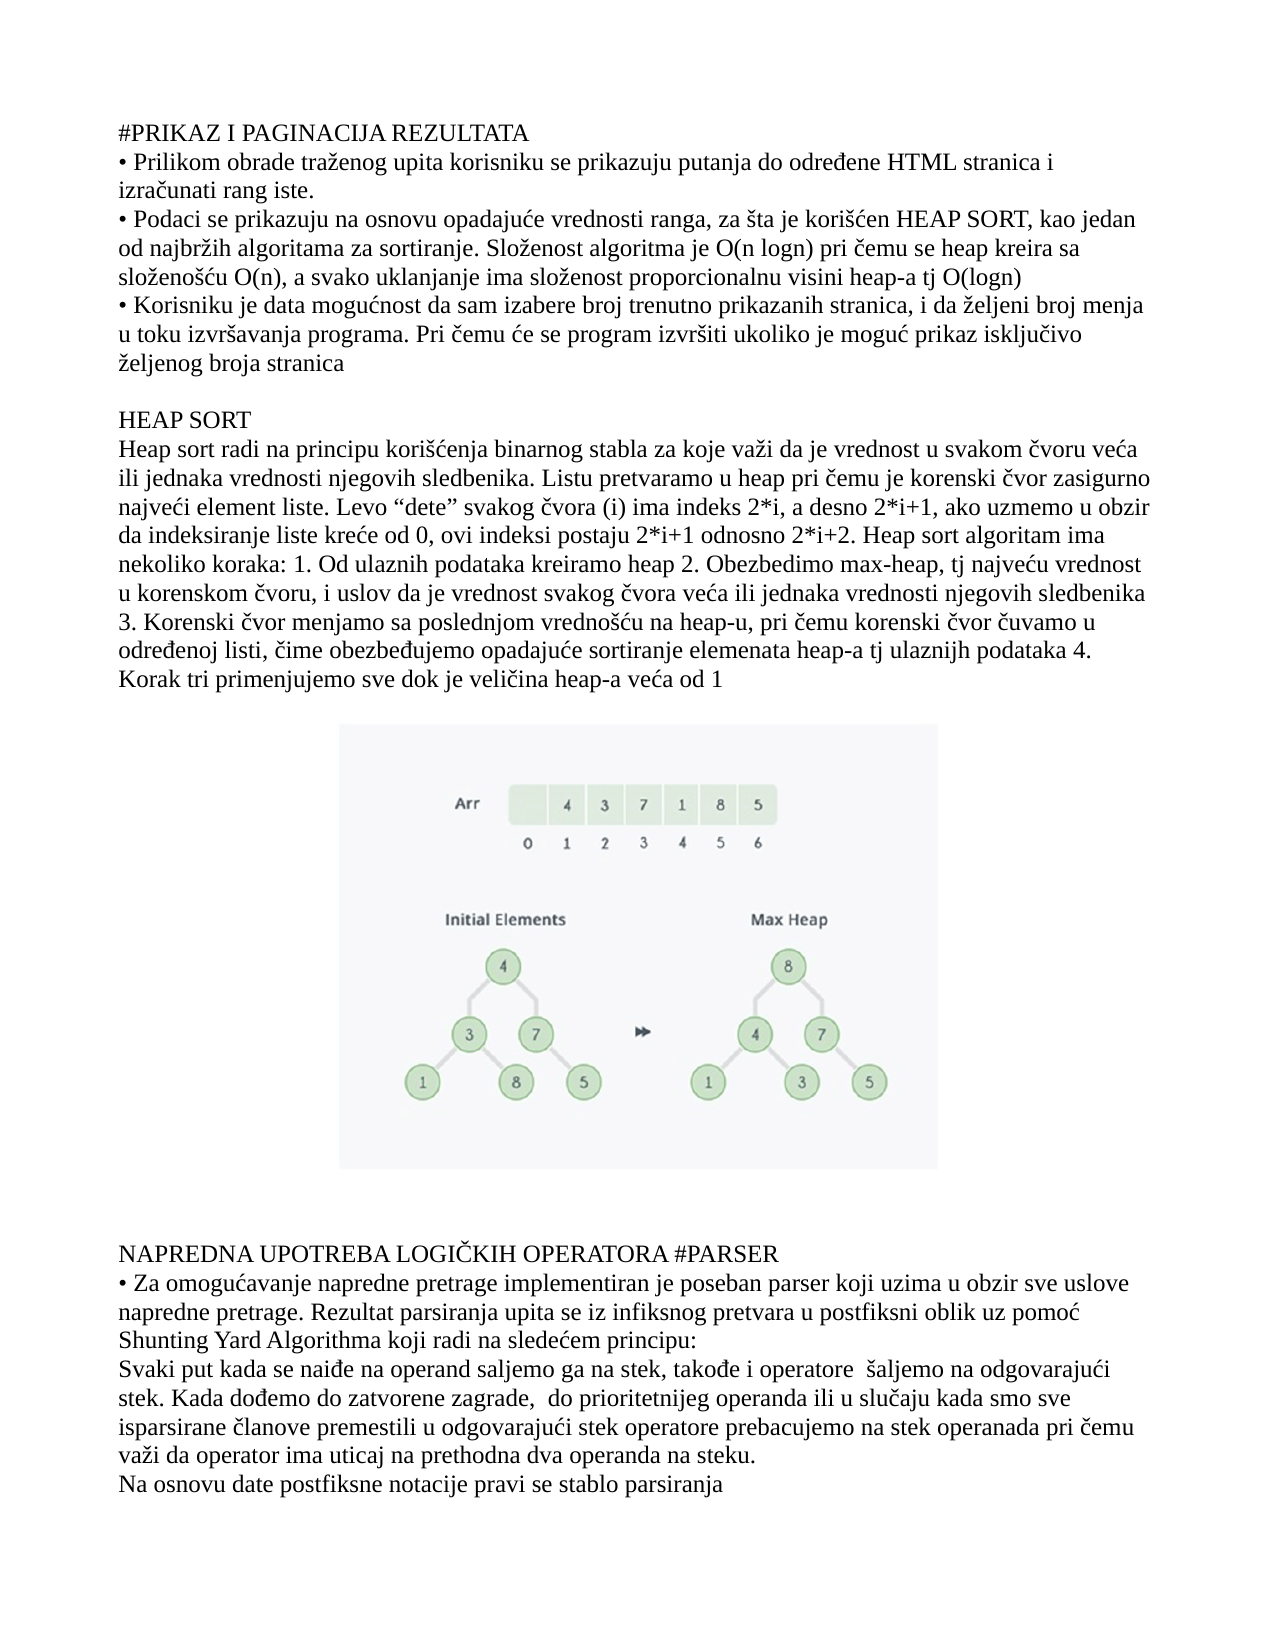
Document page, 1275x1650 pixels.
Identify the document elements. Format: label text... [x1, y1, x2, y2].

text • Za omogućavanje napredne pretrage implementiran je poseban parser koji uzima u obzir sve uslove napredne pretrage. Rezultat parsiranja upita se iz infiksnog pretvara u postfiksni oblik uz pomoć Shunting Yard Algorithma koji radi na sledećem principu: [118, 1268, 1157, 1354]
text HEAP SORT [118, 406, 1157, 434]
text NAPREDNA UPOTREBA LOGIČKIH OPERATORA #PARSER [118, 1239, 1157, 1268]
text Heap sort radi na principu korišćenja binarnog stabla za koje važi da je vrednost u svakom čvoru veća ili jednaka vrednosti njegovih sledbenika. Listu pretvaramo u heap pri čemu je korenski čvor zasigurno najveći element liste. Levo “dete” svakog čvora (i) ima indeks 2*i, a desno 2*i+1, ako uzmemo u obzir da indeksiranje liste kreće od 0, ovi indeksi postaju 2*i+1 odnosno 2*i+2. Heap sort algoritam ima nekoliko koraka: 1. Od ulaznih podataka kreiramo heap 2. Obezbedimo max-heap, tj najveću vrednost u korenskom čvoru, i uslov da je vrednost svakog čvora veća ili jednaka vrednosti njegovih sledbenika 3. Korenski čvor menjamo sa poslednjom vrednošću na heap-u, pri čemu korenski čvor čuvamo u određenoj listi, čime obezbeđujemo opadajuće sortiranje elemenata heap-a tj ulaznijh podataka 4. Korak tri primenjujemo sve dok je veličina heap-a veća od 1 [118, 434, 1157, 693]
text • Prilikom obrade traženog upita korisniku se prikazuju putanja do određene HTML stranica i izračunati rang iste. [118, 147, 1157, 204]
text #PRIKAZ I PAGINACIJA REZULTATA [118, 118, 1157, 147]
text Svaki put kada se naiđe na operand saljemo ga na stek, takođe i operatore šaljemo na odgovarajući stek. Kada dođemo do zatvorene zagrade, do prioritetnijeg operanda ili u slučaju kada smo sve isparsirane članove premestili u odgovarajući stek operatore prebacujemo na stek operanada pri čemu važi da operator ima uticaj na prethodna dva operanda na steku. [118, 1354, 1157, 1469]
text Na osnovu date postfiksne notacije pravi se stablo parsiranja [118, 1469, 1157, 1498]
picture [336, 721, 939, 1171]
text • Korisniku je data mogućnost da sam izabere broj trenutno prikazanih stranica, i da željeni broj menja u toku izvršavanja programa. Pri čemu će se program izvršiti ukoliko je moguć prikaz isključivo željenog broja stranica [118, 291, 1157, 377]
text • Podaci se prikazuju na osnovu opadajuće vrednosti ranga, za šta je korišćen HEAP SORT, kao jedan od najbržih algoritama za sortiranje. Složenost algoritma je O(n logn) pri čemu se heap kreira sa složenošću O(n), a svako uklanjanje ima složenost proporcionalnu visini heap-a tj O(logn) [118, 204, 1157, 291]
